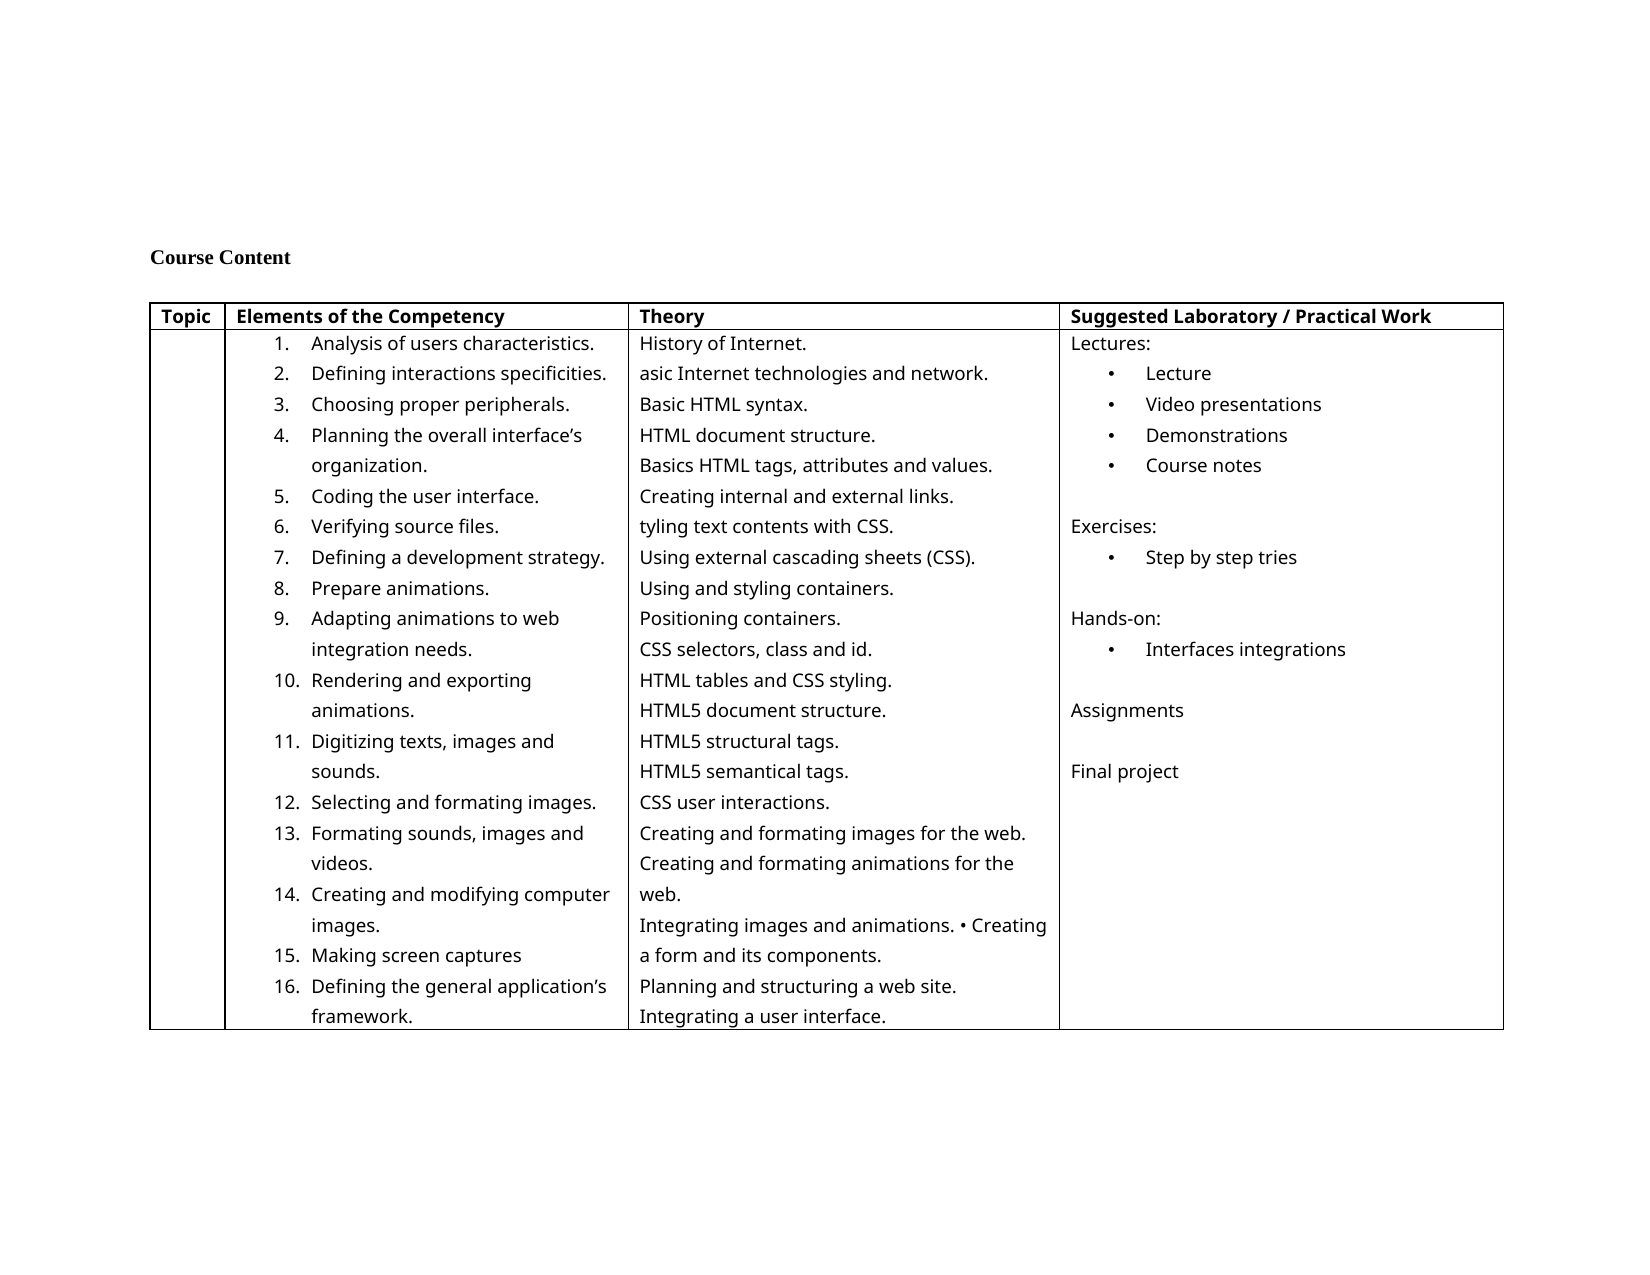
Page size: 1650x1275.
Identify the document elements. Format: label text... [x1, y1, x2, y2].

table_cell Analysis of users characteristics. Defining interactions specificities. Choosing proper peripherals. Planning the overall interface’s organization. Coding the user interface. Verifying source files. Defining a development strategy. Prepare animations. Adapting animations to web integration needs. Rendering and exporting animations. Digitizing texts, images and sounds. Selecting and formating images. Formating sounds, images and videos. Creating and modifying computer images. Making screen captures Defining the general application’s framework. Preparing the development-related work. Modelling the application. Coding/programming the application. Producing application-related documentation. [226, 330, 628, 1029]
table_cell [151, 330, 224, 1029]
table_header Topic [151, 304, 224, 329]
table_header Suggested Laboratory / Practical Work [1060, 304, 1503, 329]
text Course Content [150, 245, 1500, 269]
table_cell Lectures: Lecture Video presentations Demonstrations Course notes Exercises: Step by step tries Hands-on: Interfaces integrations Assignments Final project [1060, 330, 1503, 1029]
table_cell History of Internet. asic Internet technologies and network. Basic HTML syntax. HTML document structure. Basics HTML tags, attributes and values. Creating internal and external links. tyling text contents with CSS. Using external cascading sheets (CSS). Using and styling containers. Positioning containers. CSS selectors, class and id. HTML tables and CSS styling. HTML5 document structure. HTML5 structural tags. HTML5 semantical tags. CSS user interactions. Creating and formating images for the web. Creating and formating animations for the web. Integrating images and animations. • Creating a form and its components. Planning and structuring a web site. Integrating a user interface. [629, 330, 1059, 1029]
table_header Elements of the Competency [226, 304, 628, 329]
table_header Theory [629, 304, 1059, 329]
